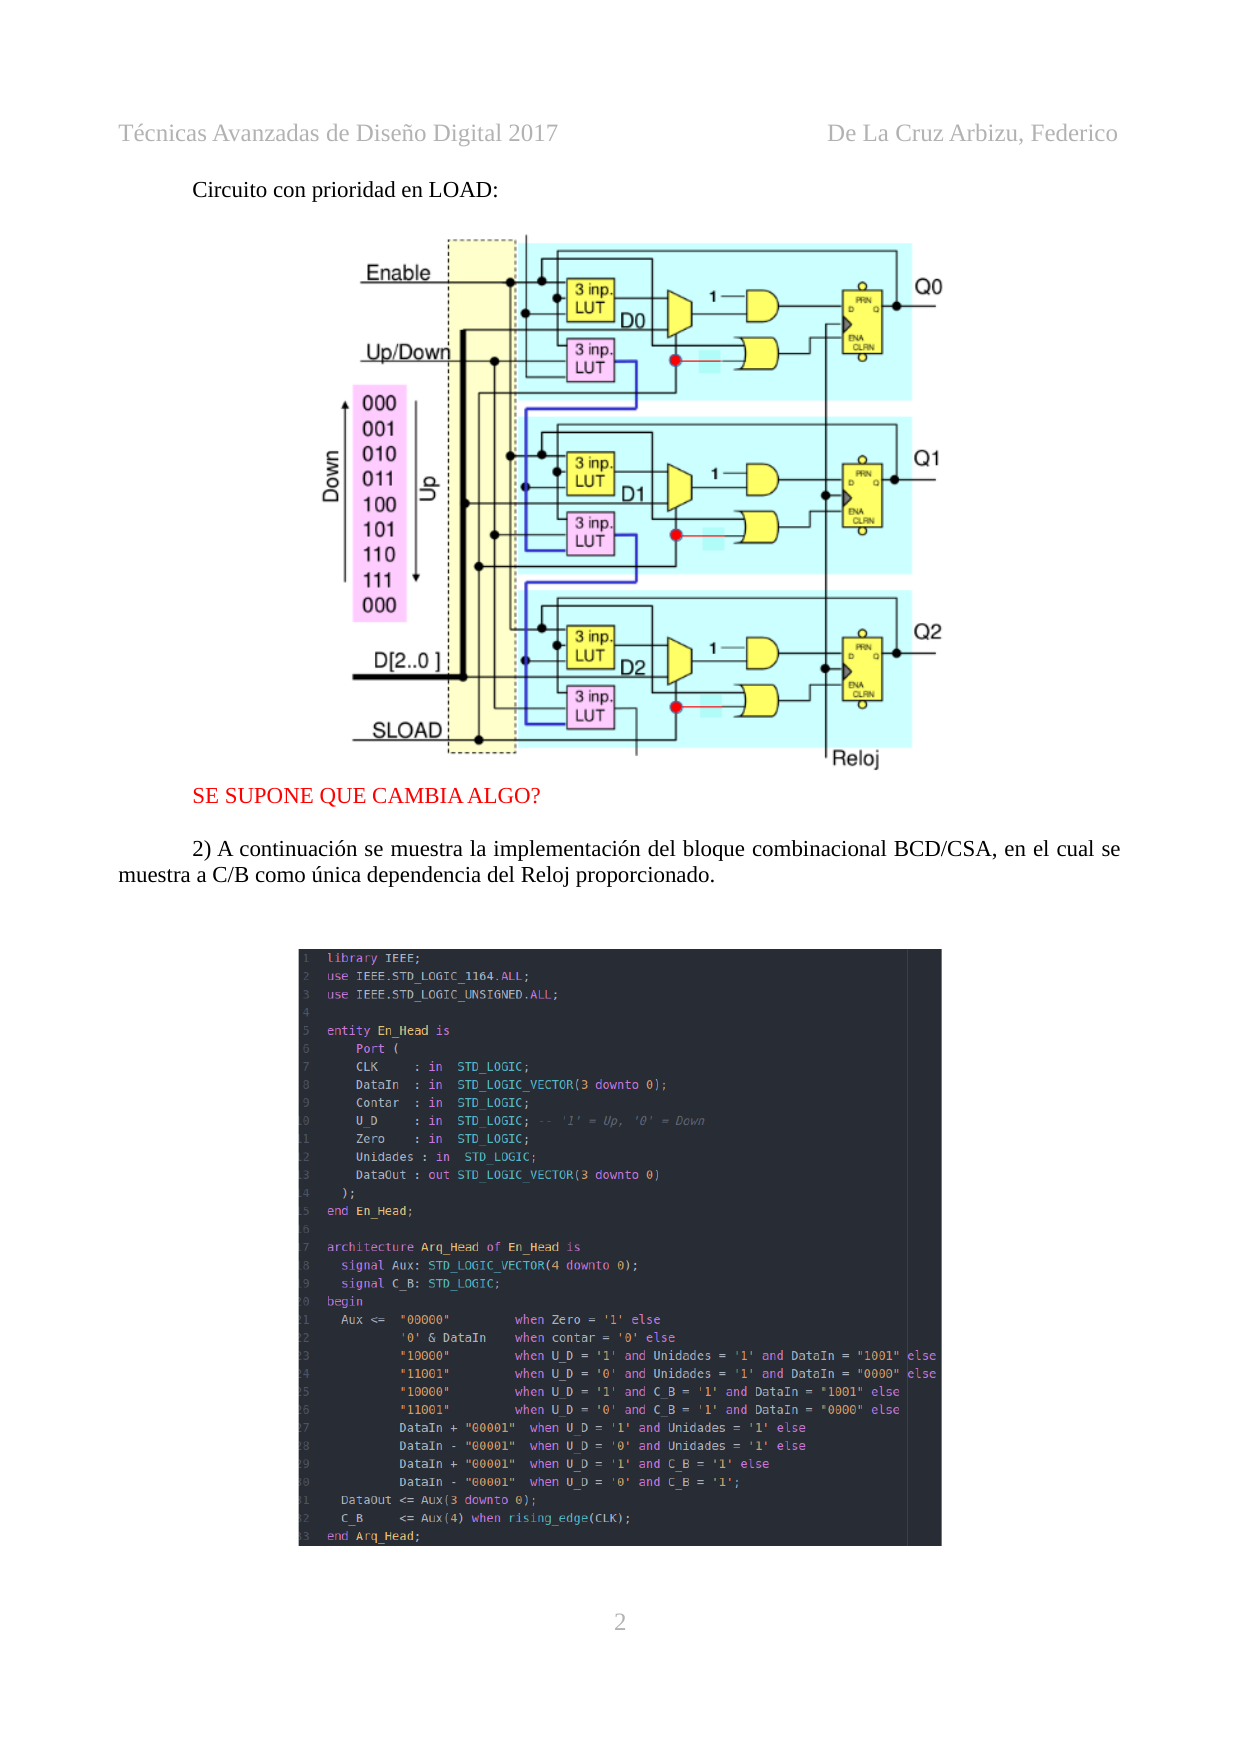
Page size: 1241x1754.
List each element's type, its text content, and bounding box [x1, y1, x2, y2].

text SE SUPONE QUE CAMBIA ALGO? [118, 782, 1122, 809]
text 2) A continuación se muestra la implementación del bloque combinacional BCD/CSA, en el cual se muestra a C/B como única dependencia del Reloj proporcionado. [118, 835, 1122, 888]
picture [298, 949, 942, 1546]
text Circuito con prioridad en LOAD: [118, 176, 1122, 203]
picture [290, 228, 950, 779]
